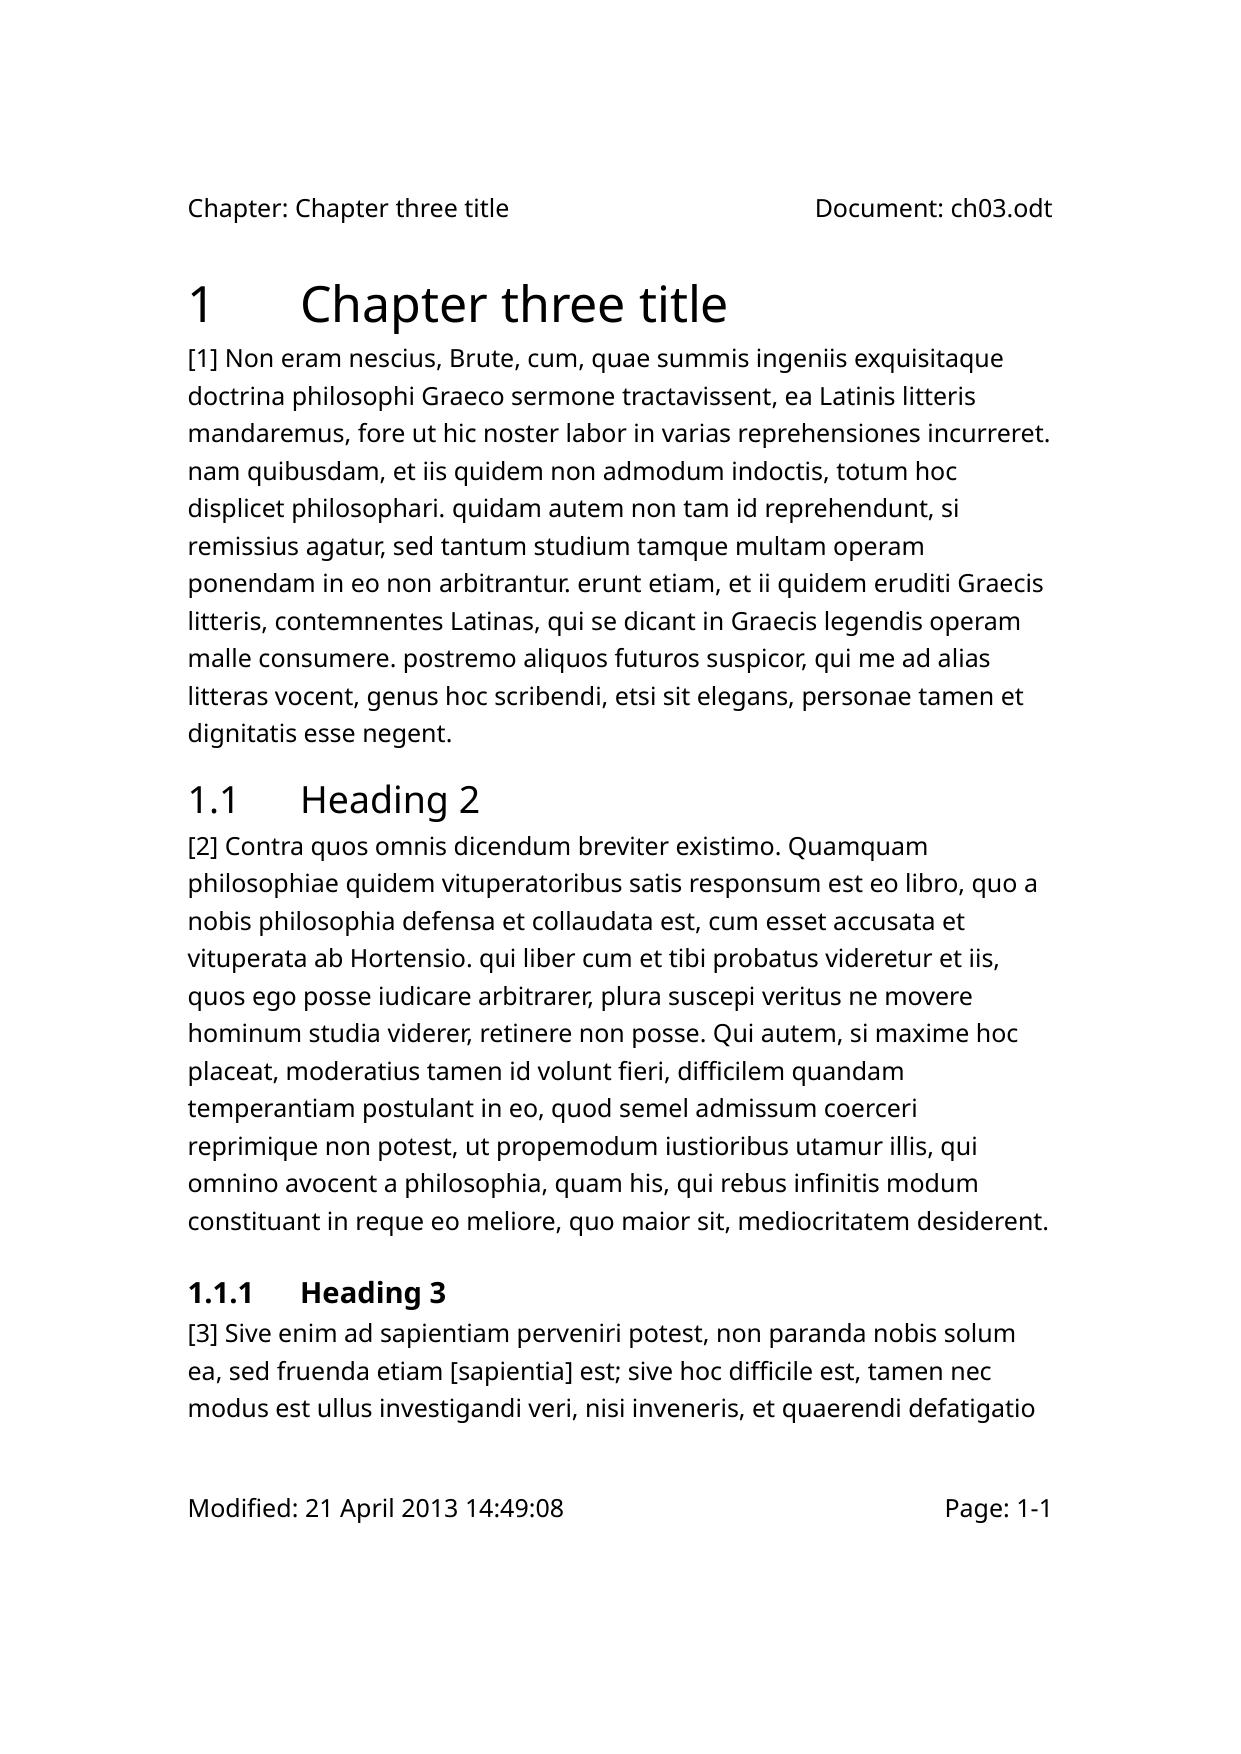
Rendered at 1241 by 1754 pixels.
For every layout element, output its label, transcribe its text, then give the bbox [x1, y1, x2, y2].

text [3] Sive enim ad sapientiam perveniri potest, non paranda nobis solum ea, sed fruenda etiam [sapientia] est; sive hoc difficile est, tamen nec modus est ullus investigandi veri, nisi inveneris, et quaerendi defatigatio [187, 1312, 1053, 1425]
text [1] Non eram nescius, Brute, cum, quae summis ingeniis exquisitaque doctrina philosophi Graeco sermone tractavissent, ea Latinis litteris mandaremus, fore ut hic noster labor in varias reprehensiones incurreret. nam quibusdam, et iis quidem non admodum indoctis, totum hoc displicet philosophari. quidam autem non tam id reprehendunt, si remissius agatur, sed tantum studium tamque multam operam ponendam in eo non arbitrantur. erunt etiam, et ii quidem eruditi Graecis litteris, contemnentes Latinas, qui se dicant in Graecis legendis operam malle consumere. postremo aliquos futuros suspicor, qui me ad alias litteras vocent, genus hoc scribendi, etsi sit elegans, personae tamen et dignitatis esse negent. [187, 337, 1053, 750]
subtitle Heading 2 [187, 769, 1053, 825]
subtitle Heading 3 [187, 1269, 1053, 1312]
subtitle Chapter three title [187, 262, 1053, 337]
text [2] Contra quos omnis dicendum breviter existimo. Quamquam philosophiae quidem vituperatoribus satis responsum est eo libro, quo a nobis philosophia defensa et collaudata est, cum esset accusata et vituperata ab Hortensio. qui liber cum et tibi probatus videretur et iis, quos ego posse iudicare arbitrarer, plura suscepi veritus ne movere hominum studia viderer, retinere non posse. Qui autem, si maxime hoc placeat, moderatius tamen id volunt fieri, difficilem quandam temperantiam postulant in eo, quod semel admissum coerceri reprimique non potest, ut propemodum iustioribus utamur illis, qui omnino avocent a philosophia, quam his, qui rebus infinitis modum constituant in reque eo meliore, quo maior sit, mediocritatem desiderent. [187, 825, 1053, 1237]
